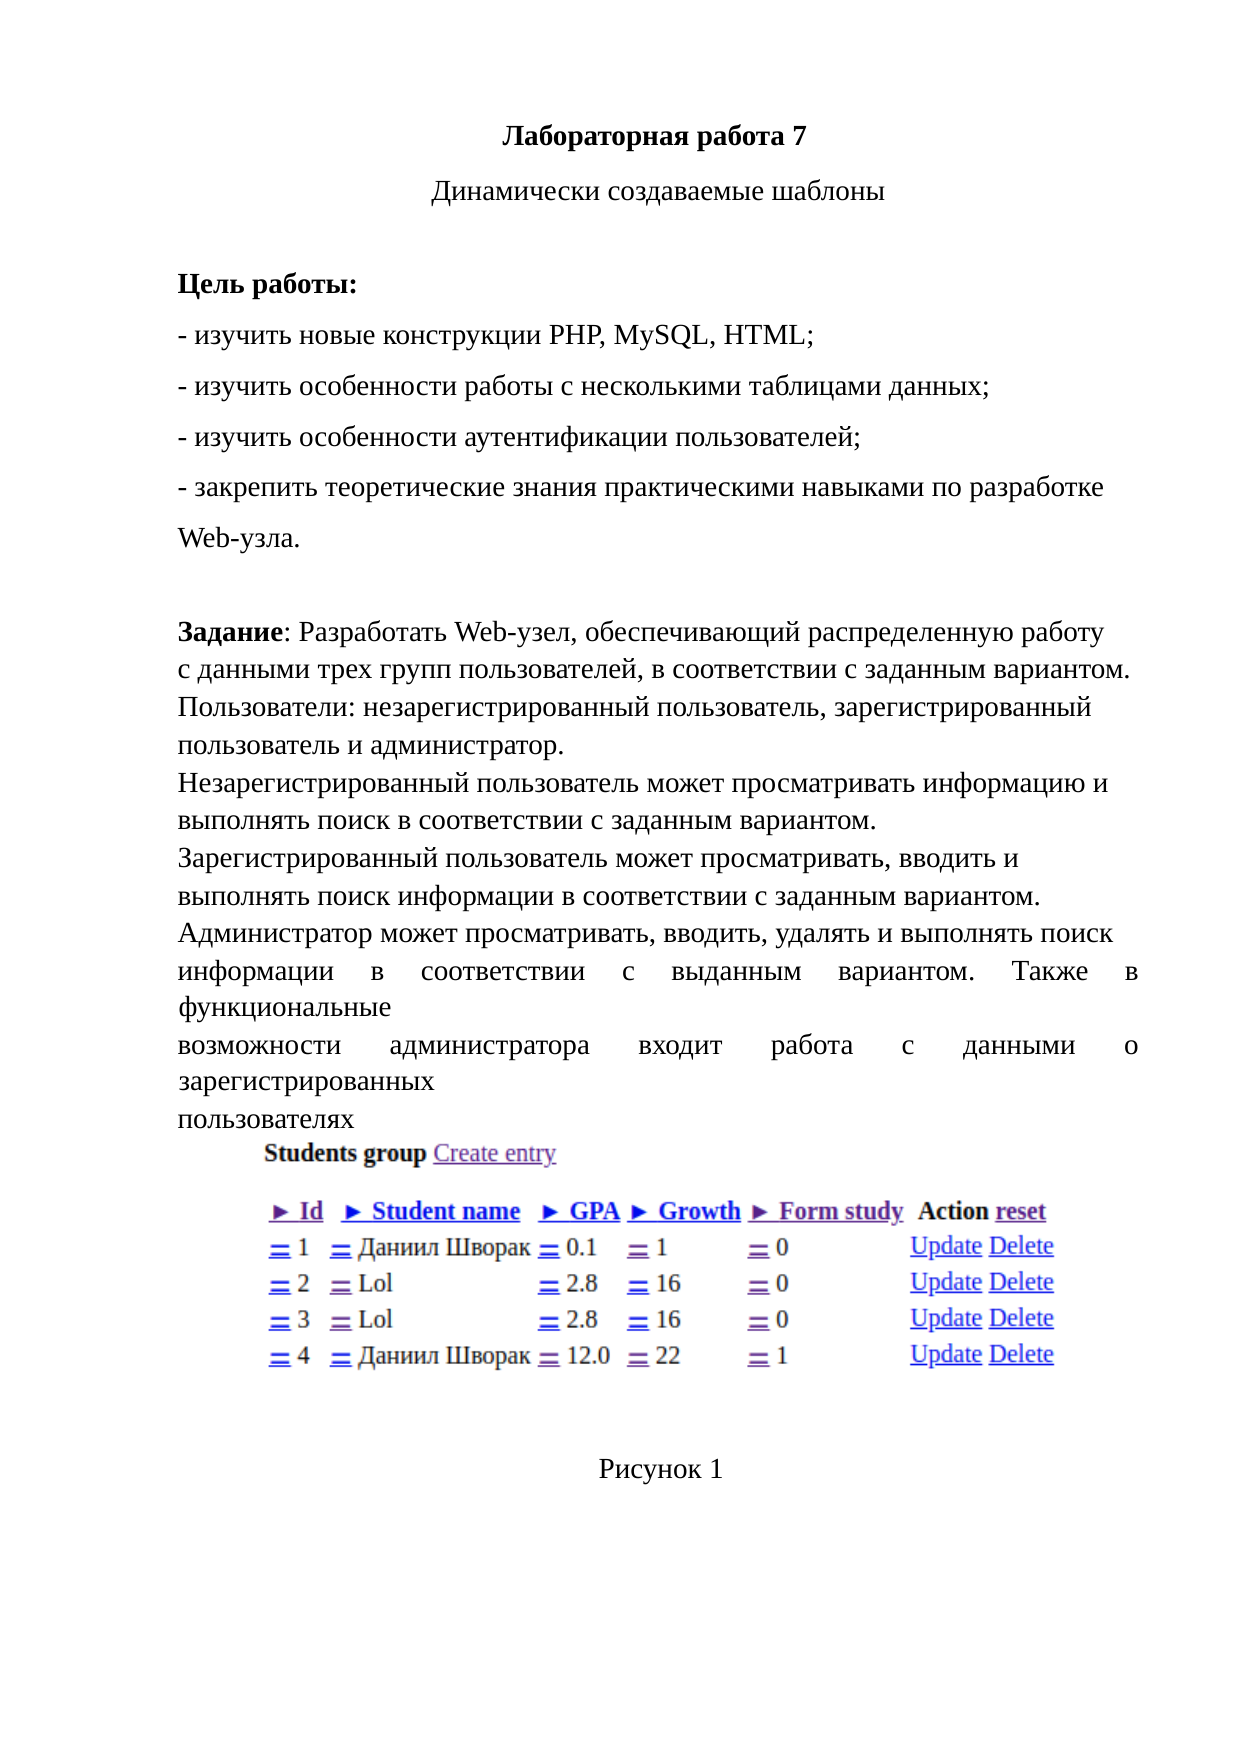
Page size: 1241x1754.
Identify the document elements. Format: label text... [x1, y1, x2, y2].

text информации в соответствии с выданным вариантом. Также в функциональные [177, 953, 1139, 1023]
text выполнять поиск в соответствии с заданным вариантом. [177, 802, 1139, 836]
text Задание: Разработать Web-узел, обеспечивающий распределенную работу [177, 614, 1139, 647]
text - закрепить теоретические знания практическими навыками по разработке [177, 469, 1140, 503]
text Незарегистрированный пользователь может просматривать информацию и [177, 765, 1139, 798]
subtitle Динамически создаваемые шаблоны [195, 173, 1121, 206]
text Зарегистрированный пользователь может просматривать, вводить и [177, 840, 1139, 874]
text Пользователи: незарегистрированный пользователь, зарегистрированный [177, 689, 1139, 723]
text пользователях [177, 1101, 1139, 1134]
text Лабораторная работа 7 [177, 118, 1139, 152]
text с данными трех групп пользователей, в соответствии с заданным вариантом. [177, 652, 1139, 685]
text Администратор может просматривать, вводить, удалять и выполнять поиск [177, 916, 1139, 949]
text Рисунок 1 [177, 1451, 1152, 1485]
text - изучить новые конструкции PHP, MySQL, HTML; [177, 317, 1140, 351]
picture [258, 1138, 1070, 1375]
text Web-узла. [177, 520, 1140, 554]
text возможности администратора входит работа с данными о зарегистрированных [177, 1027, 1139, 1097]
text пользователь и администратор. [177, 727, 1139, 761]
text - изучить особенности работы с несколькими таблицами данных; [177, 368, 1140, 401]
text выполнять поиск информации в соответствии с заданным вариантом. [177, 878, 1139, 911]
text - изучить особенности аутентификации пользователей; [177, 419, 1140, 452]
text Цель работы: [177, 266, 1140, 300]
